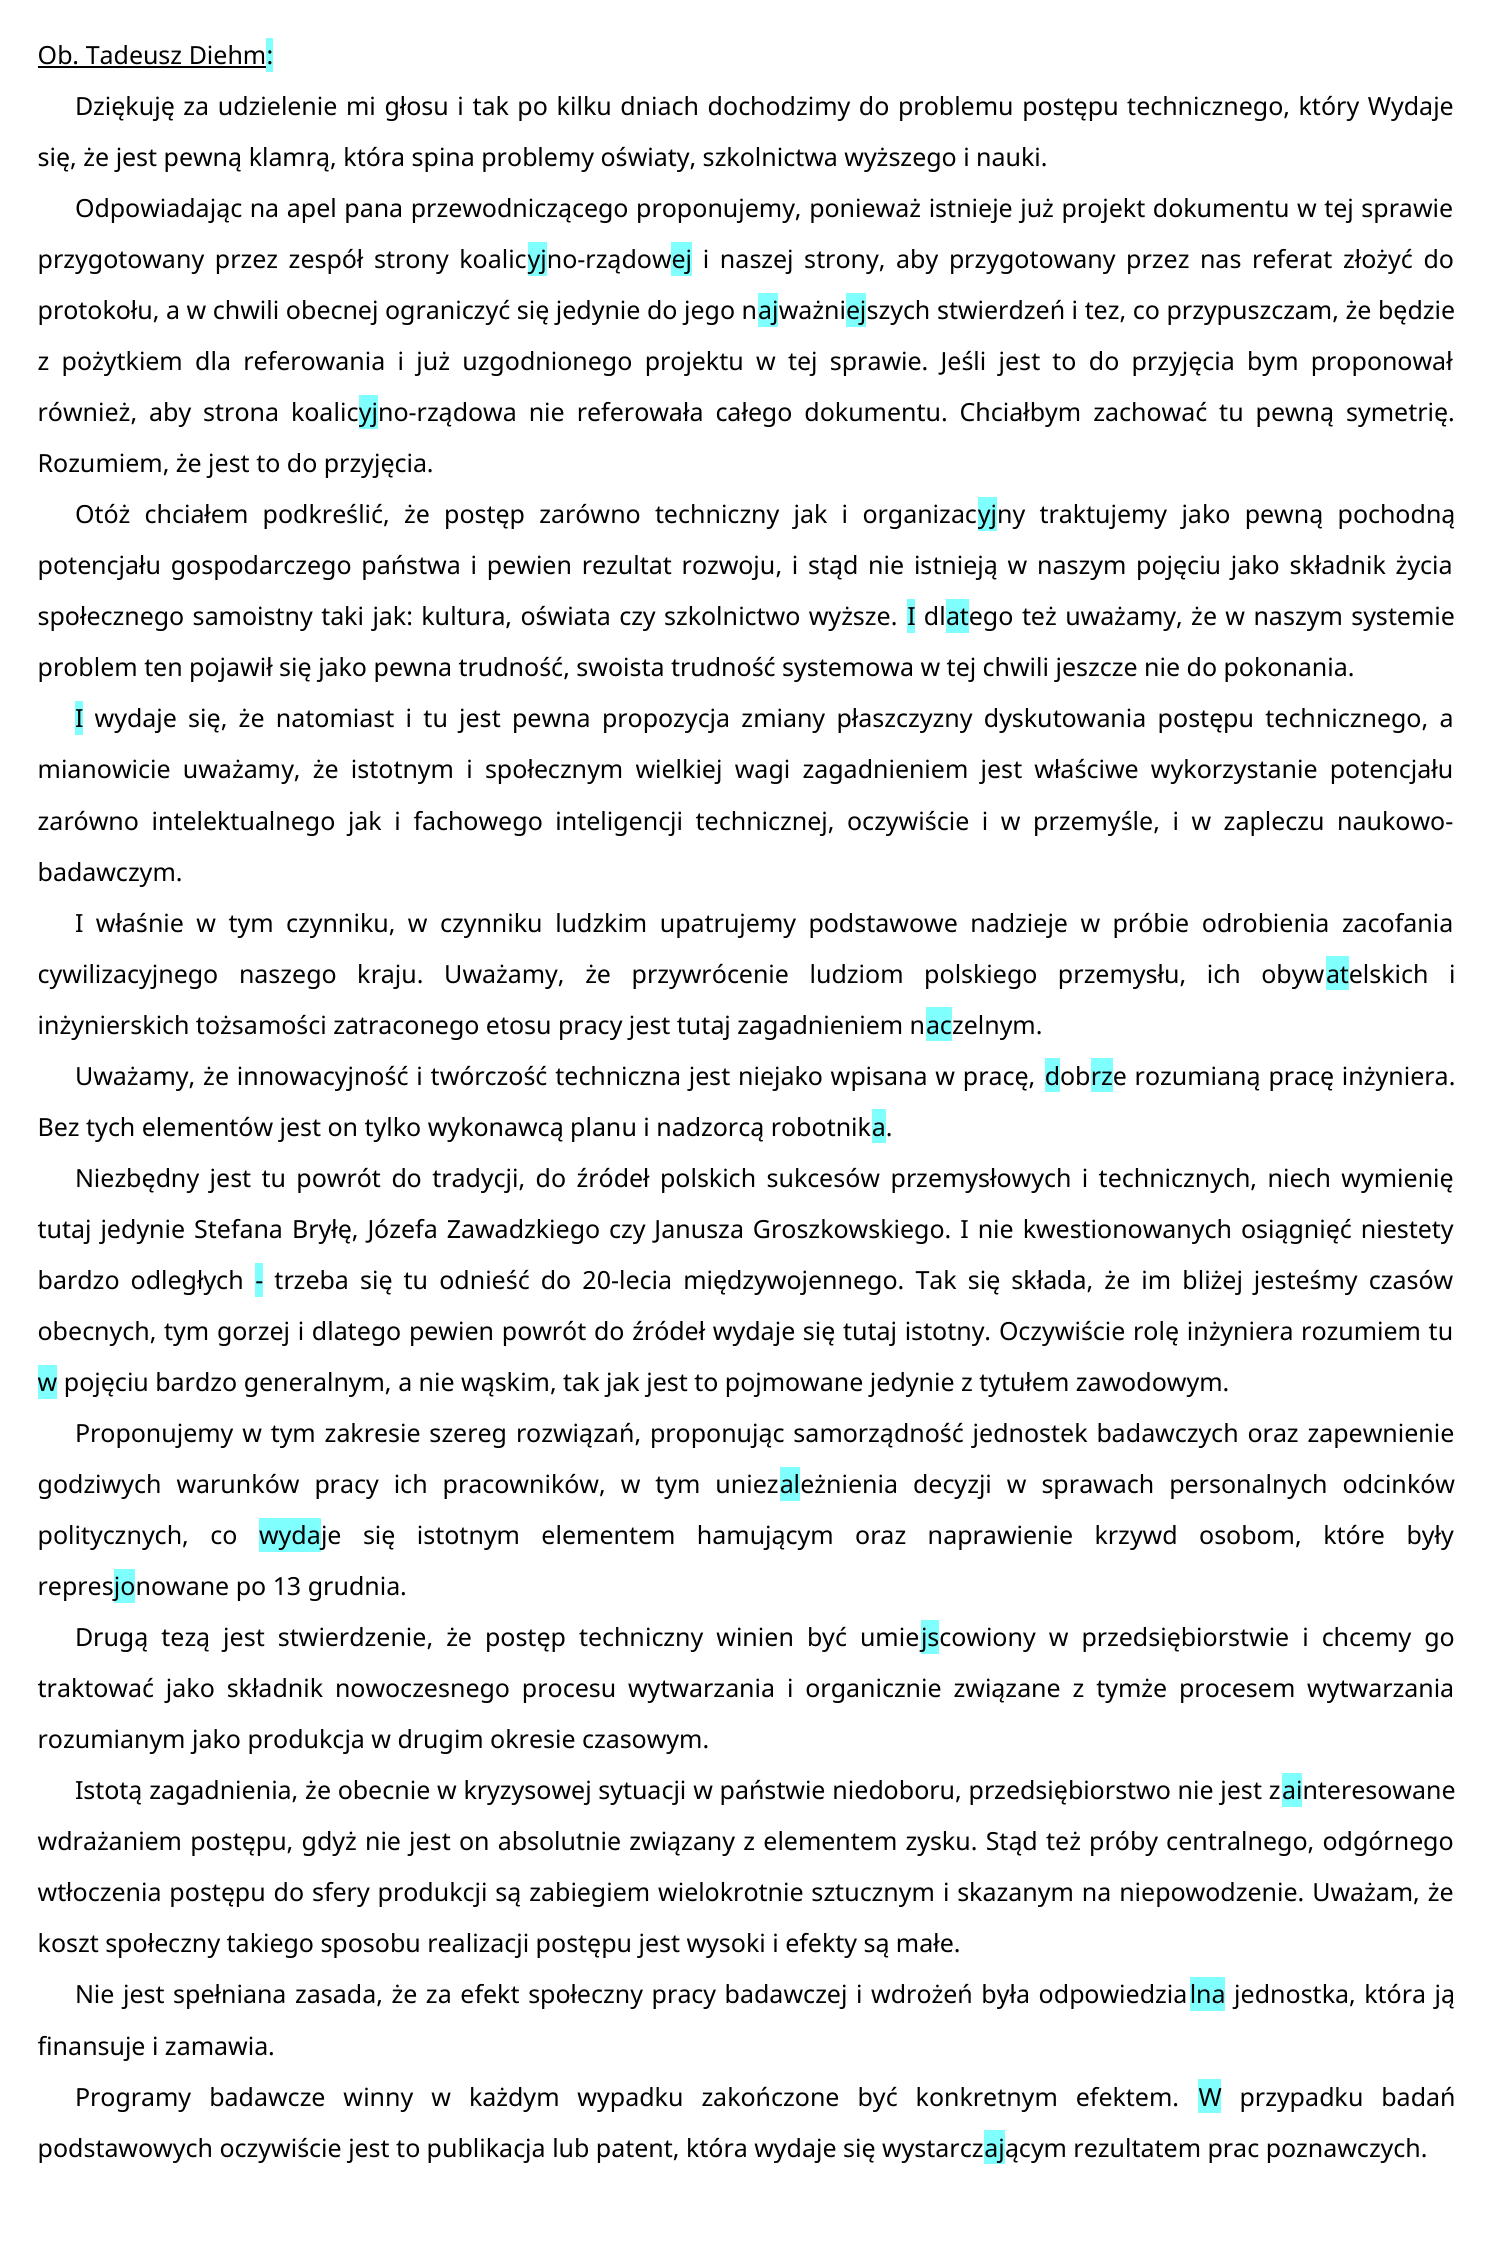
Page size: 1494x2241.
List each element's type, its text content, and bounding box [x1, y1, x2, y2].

text Otóż chciałem podkreślić, że postęp zarówno techniczny jak i organizacyjny traktujemy jako pewną pochodną potencjału gospodarczego państwa i pewien rezultat rozwoju, i stąd nie istnieją w naszym pojęciu jako składnik życia społecznego samoistny taki jak: kultura, oświata czy szkolnictwo wyższe. I dlatego też uważamy, że w naszym systemie problem ten pojawił się jako pewna trudność, swoista trudność systemowa w tej chwili jeszcze nie do pokonania. [37, 497, 1456, 684]
text Dziękuję za udzielenie mi głosu i tak po kilku dniach dochodzimy do problemu postępu technicznego, który Wydaje się, że jest pewną klamrą, która spina problemy oświaty, szkolnictwa wyższego i nauki. [37, 88, 1456, 174]
text Istotą zagadnienia, że obecnie w kryzysowej sytuacji w państwie niedoboru, przedsiębiorstwo nie jest zainteresowane wdrażaniem postępu, gdyż nie jest on absolutnie związany z elementem zysku. Stąd też próby centralnego, odgórnego wtłoczenia postępu do sfery produkcji są zabiegiem wielokrotnie sztucznym i skazanym na niepowodzenie. Uważam, że koszt społeczny takiego sposobu realizacji postępu jest wysoki i efekty są małe. [37, 1773, 1456, 1960]
text I właśnie w tym czynniku, w czynniku ludzkim upatrujemy podstawowe nadzieje w próbie odrobienia zacofania cywilizacyjnego naszego kraju. Uważamy, że przywrócenie ludziom polskiego przemysłu, ich obywatelskich i inżynierskich tożsamości zatraconego etosu pracy jest tutaj zagadnieniem naczelnym. [37, 905, 1456, 1041]
text Ob. Tadeusz Diehm: [37, 37, 1456, 72]
text Proponujemy w tym zakresie szereg rozwiązań, proponując samorządność jednostek badawczych oraz zapewnienie godziwych warunków pracy ich pracowników, w tym uniezależnienia decyzji w sprawach personalnych odcinków politycznych, co wydaje się istotnym elementem hamującym oraz naprawienie krzywd osobom, które były represjonowane po 13 grudnia. [37, 1416, 1456, 1603]
text Nie jest spełniana zasada, że za efekt społeczny pracy badawczej i wdrożeń była odpowiedzialna jednostka, która ją finansuje i zamawia. [37, 1977, 1456, 2062]
text Programy badawcze winny w każdym wypadku zakończone być konkretnym efektem. W przypadku badań podstawowych oczywiście jest to publikacja lub patent, która wydaje się wystarczającym rezultatem prac poznawczych. [37, 2079, 1456, 2164]
text Drugą tezą jest stwierdzenie, że postęp techniczny winien być umiejscowiony w przedsiębiorstwie i chcemy go traktować jako składnik nowoczesnego procesu wytwarzania i organicznie związane z tymże procesem wytwarzania rozumianym jako produkcja w drugim okresie czasowym. [37, 1620, 1456, 1756]
text Odpowiadając na apel pana przewodniczącego proponujemy, ponieważ istnieje już projekt dokumentu w tej sprawie przygotowany przez zespół strony koalicyjno-rządowej i naszej strony, aby przygotowany przez nas referat złożyć do protokołu, a w chwili obecnej ograniczyć się jedynie do jego najważniejszych stwierdzeń i tez, co przypuszczam, że będzie z pożytkiem dla referowania i już uzgodnionego projektu w tej sprawie. Jeśli jest to do przyjęcia bym proponował również, aby strona koalicyjno-rządowa nie referowała całego dokumentu. Chciałbym zachować tu pewną symetrię. Rozumiem, że jest to do przyjęcia. [37, 191, 1456, 480]
text I wydaje się, że natomiast i tu jest pewna propozycja zmiany płaszczyzny dyskutowania postępu technicznego, a mianowicie uważamy, że istotnym i społecznym wielkiej wagi zagadnieniem jest właściwe wykorzystanie potencjału zarówno intelektualnego jak i fachowego inteligencji technicznej, oczywiście i w przemyśle, i w zapleczu naukowo-badawczym. [37, 701, 1456, 888]
text Niezbędny jest tu powrót do tradycji, do źródeł polskich sukcesów przemysłowych i technicznych, niech wymienię tutaj jedynie Stefana Bryłę, Józefa Zawadzkiego czy Janusza Groszkowskiego. I nie kwestionowanych osiągnięć niestety bardzo odległych - trzeba się tu odnieść do 20-lecia międzywojennego. Tak się składa, że im bliżej jesteśmy czasów obecnych, tym gorzej i dlatego pewien powrót do źródeł wydaje się tutaj istotny. Oczywiście rolę inżyniera rozumiem tu w pojęciu bardzo generalnym, a nie wąskim, tak jak jest to pojmowane jedynie z tytułem zawodowym. [37, 1160, 1456, 1399]
text Uważamy, że innowacyjność i twórczość techniczna jest niejako wpisana w pracę, dobrze rozumianą pracę inżyniera. Bez tych elementów jest on tylko wykonawcą planu i nadzorcą robotnika. [37, 1058, 1456, 1143]
